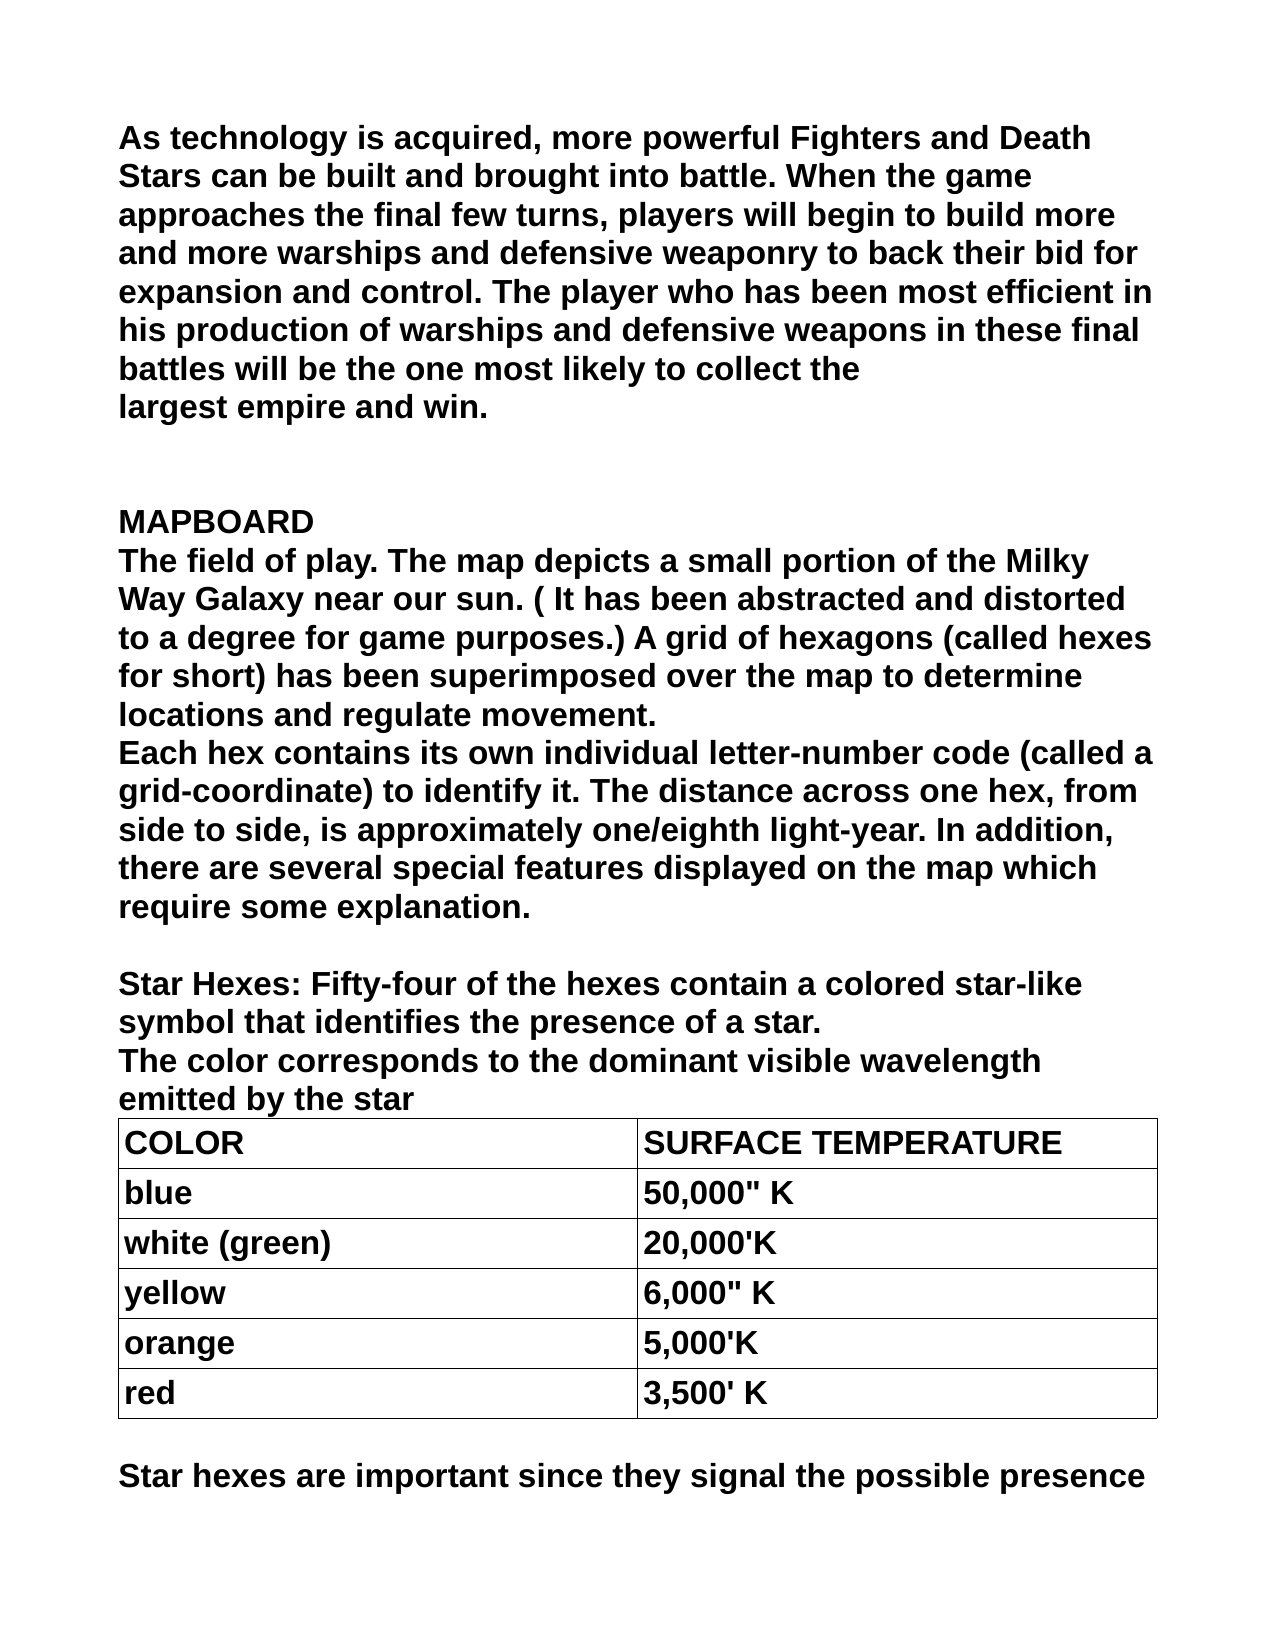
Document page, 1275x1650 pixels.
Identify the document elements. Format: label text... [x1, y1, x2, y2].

table_cell yellow [119, 1269, 637, 1317]
table_cell orange [119, 1319, 637, 1367]
table_cell 50,000" K [638, 1169, 1157, 1217]
table_cell 3,500' K [638, 1369, 1157, 1417]
text As technology is acquired, more powerful Fighters and Death Stars can be built and brought into battle. When the game approaches the final few turns, players will begin to build more and more warships and defensive weaponry to back their bid for expansion and control. The player who has been most efficient in his production of warships and defensive weapons in these final [118, 118, 1157, 349]
table_cell 6,000" K [638, 1269, 1157, 1317]
text there are several special features displayed on the map which require some explanation. [118, 848, 1157, 925]
text for short) has been superimposed over the map to determine locations and regulate movement. [118, 656, 1157, 733]
table_header COLOR [119, 1119, 637, 1167]
text Each hex contains its own individual letter-number code (called a grid-coordinate) to identify it. The distance across one hex, from side to side, is approximately one/eighth light-year. In addition, [118, 733, 1157, 848]
table_cell white (green) [119, 1219, 637, 1267]
table_cell 5,000'K [638, 1319, 1157, 1367]
table_header SURFACE TEMPERATURE [638, 1119, 1157, 1167]
text MAPBOARD [118, 502, 1157, 541]
text The field of play. The map depicts a small portion of the Milky Way Galaxy near our sun. ( It has been abstracted and distorted to a degree for game purposes.) A grid of hexagons (called hexes [118, 541, 1157, 656]
table_cell red [119, 1369, 637, 1417]
text battles will be the one most likely to collect the [118, 349, 1157, 387]
table_cell blue [119, 1169, 637, 1217]
text Star hexes are important since they signal the possible presence [118, 1456, 1157, 1494]
text largest empire and win. [118, 387, 1157, 426]
text Star Hexes: Fifty-four of the hexes contain a colored star-like symbol that identifies the presence of a star. [118, 964, 1157, 1041]
text The color corresponds to the dominant visible wavelength emitted by the star [118, 1041, 1157, 1117]
table_cell 20,000'K [638, 1219, 1157, 1267]
